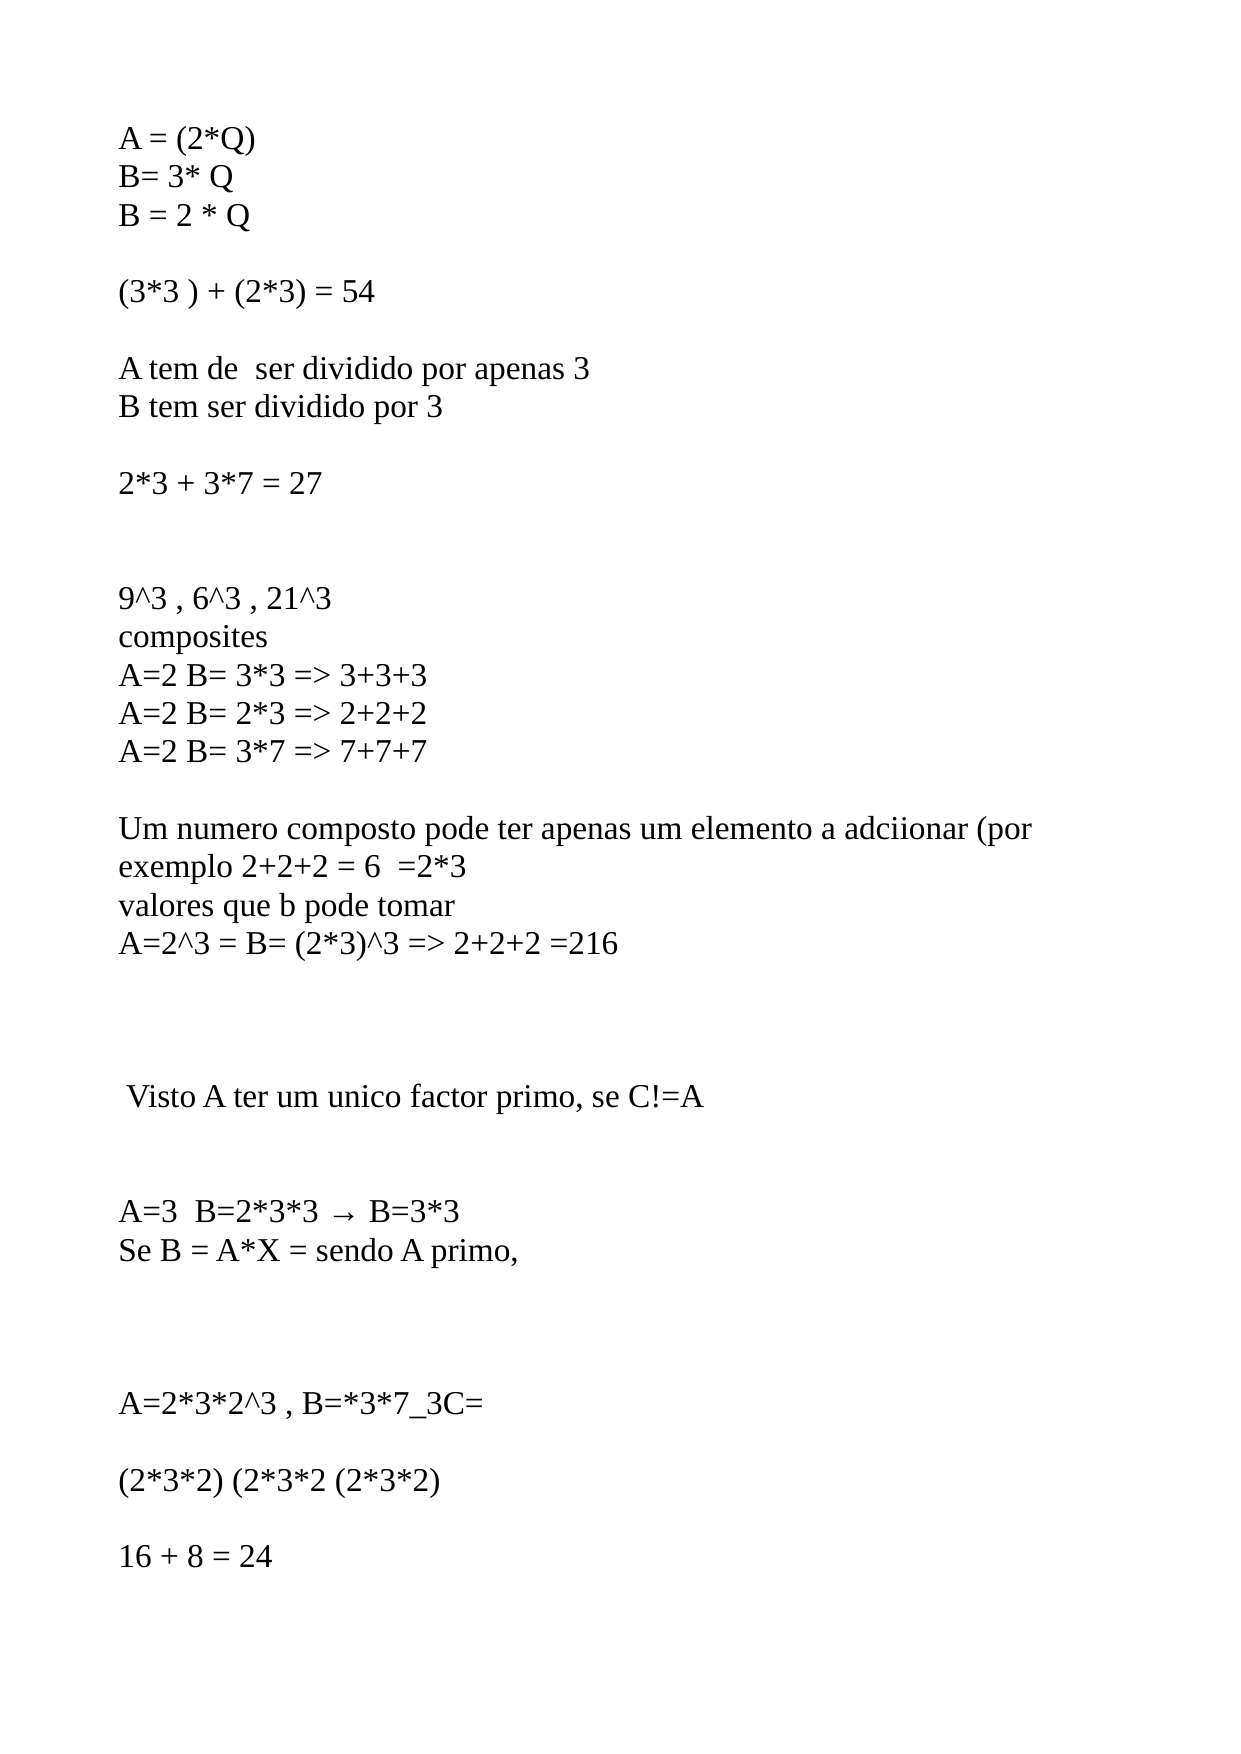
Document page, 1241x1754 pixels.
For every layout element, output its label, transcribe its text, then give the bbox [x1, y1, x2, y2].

text B tem ser dividido por 3 [118, 386, 1122, 425]
text Visto A ter um unico factor primo, se C!=A [118, 1076, 1122, 1115]
text A=2 B= 3*3 => 3+3+3 [118, 655, 1122, 693]
text (2*3*2) (2*3*2 (2*3*2) [118, 1460, 1122, 1498]
text A = (2*Q) [118, 118, 1122, 156]
text 2*3 + 3*7 = 27 [118, 463, 1122, 501]
text Um numero composto pode ter apenas um elemento a adciionar (por exemplo 2+2+2 = 6 =2*3 [118, 808, 1122, 885]
text (3*3 ) + (2*3) = 54 [118, 271, 1122, 310]
text A=2 B= 2*3 => 2+2+2 [118, 693, 1122, 731]
text Se B = A*X = sendo A primo, [118, 1230, 1122, 1268]
text A=2^3 = B= (2*3)^3 => 2+2+2 =216 [118, 923, 1122, 961]
text A=2*3*2^3 , B=*3*7_3C= [118, 1383, 1122, 1421]
text B= 3* Q [118, 156, 1122, 195]
text 9^3 , 6^3 , 21^3 [118, 578, 1122, 616]
text composites [118, 616, 1122, 655]
text A=2 B= 3*7 => 7+7+7 [118, 731, 1122, 770]
text B = 2 * Q [118, 195, 1122, 233]
text A tem de ser dividido por apenas 3 [118, 348, 1122, 386]
text 16 + 8 = 24 [118, 1536, 1122, 1575]
text valores que b pode tomar [118, 885, 1122, 923]
text A=3 B=2*3*3 → B=3*3 [118, 1191, 1122, 1230]
